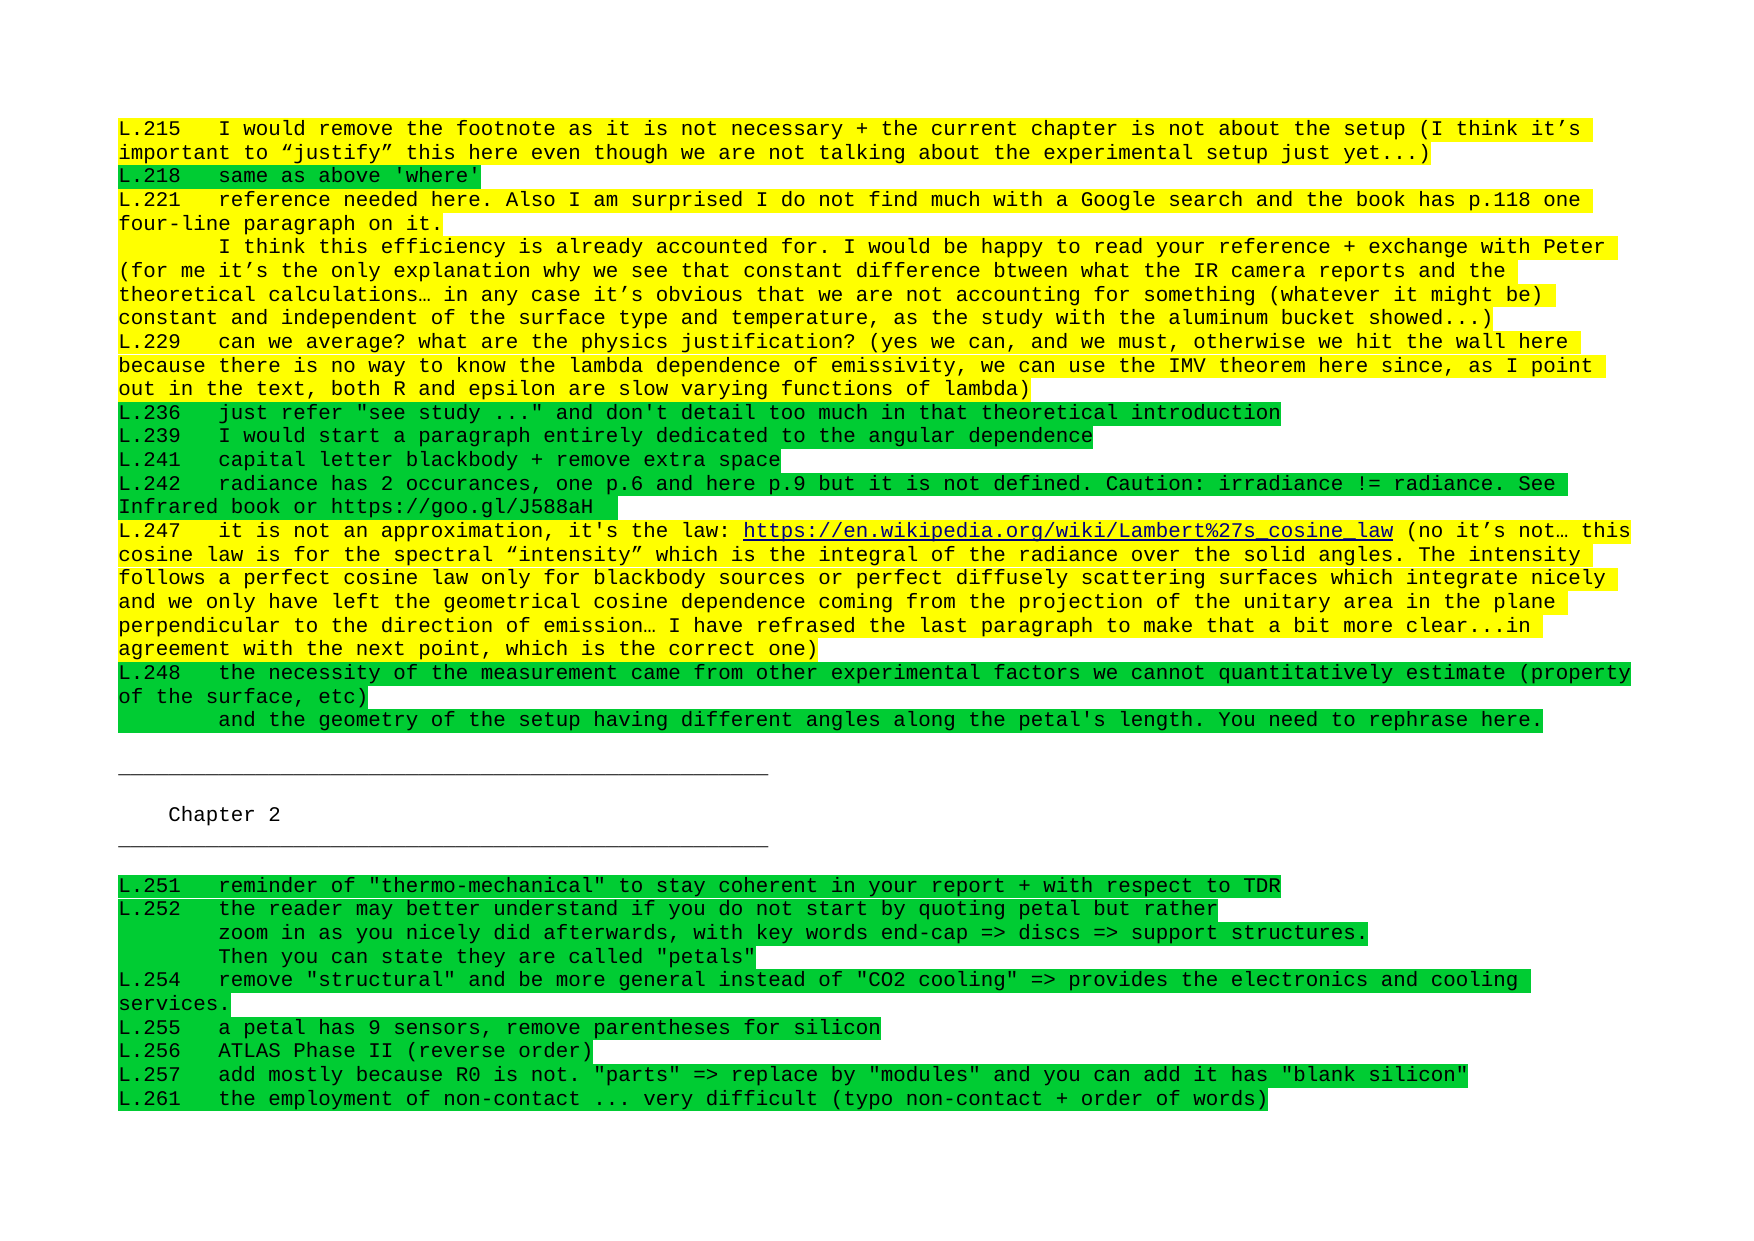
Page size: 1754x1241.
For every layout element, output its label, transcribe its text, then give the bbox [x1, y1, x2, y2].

text zoom in as you nicely did afterwards, with key words end-cap => discs => support structures. [118, 922, 1635, 946]
text L.229 can we average? what are the physics justification? (yes we can, and we must, otherwise we hit the wall here because there is no way to know the lambda dependence of emissivity, we can use the IMV theorem here since, as I point out in the text, both R and epsilon are slow varying functions of lambda) [118, 331, 1635, 402]
text L.248 the necessity of the measurement came from other experimental factors we cannot quantitatively estimate (property of the surface, etc) [118, 662, 1635, 709]
text L.252 the reader may better understand if you do not start by quoting petal but rather [118, 898, 1635, 922]
text ____________________________________________________ [118, 757, 1635, 780]
text L.254 remove "structural" and be more general instead of "CO2 cooling" => provides the electronics and cooling services. [118, 969, 1635, 1017]
text L.221 reference needed here. Also I am surprised I do not find much with a Google search and the book has p.118 one four-line paragraph on it. [118, 189, 1635, 236]
text Chapter 2 [118, 804, 1635, 827]
text L.247 it is not an approximation, it's the law: https://en.wikipedia.org/wiki/Lambert%27s_cosine_law (no it’s not… this cosine law is for the spectral “intensity” which is the integral of the radiance over the solid angles. The intensity follows a perfect cosine law only for blackbody sources or perfect diffusely scattering surfaces which integrate nicely and we only have left the geometrical cosine dependence coming from the projection of the unitary area in the plane perpendicular to the direction of emission… I have refrased the last paragraph to make that a bit more clear...in agreement with the next point, which is the correct one) [118, 520, 1635, 662]
text and the geometry of the setup having different angles along the petal's length. You need to rephrase here. [118, 709, 1635, 733]
text L.239 I would start a paragraph entirely dedicated to the angular dependence [118, 426, 1635, 449]
text L.218 same as above 'where' [118, 165, 1635, 189]
text I think this efficiency is already accounted for. I would be happy to read your reference + exchange with Peter (for me it’s the only explanation why we see that constant difference btween what the IR camera reports and the theoretical calculations… in any case it’s obvious that we are not accounting for something (whatever it might be) constant and independent of the surface type and temperature, as the study with the aluminum bucket showed...) [118, 236, 1635, 331]
text ____________________________________________________ [118, 827, 1635, 851]
text Then you can state they are called "petals" [118, 946, 1635, 969]
text L.242 radiance has 2 occurances, one p.6 and here p.9 but it is not defined. Caution: irradiance != radiance. See Infrared book or https://goo.gl/J588aH [118, 473, 1635, 520]
text L.215 I would remove the footnote as it is not necessary + the current chapter is not about the setup (I think it’s important to “justify” this here even though we are not talking about the experimental setup just yet...) [118, 118, 1635, 165]
text L.256 ATLAS Phase II (reverse order) [118, 1040, 1635, 1064]
text L.236 just refer "see study ..." and don't detail too much in that theoretical introduction [118, 402, 1635, 426]
text L.257 add mostly because R0 is not. "parts" => replace by "modules" and you can add it has "blank silicon" [118, 1064, 1635, 1088]
text L.261 the employment of non-contact ... very difficult (typo non-contact + order of words) [118, 1088, 1635, 1111]
text L.241 capital letter blackbody + remove extra space [118, 449, 1635, 473]
text L.251 reminder of "thermo-mechanical" to stay coherent in your report + with respect to TDR [118, 875, 1635, 898]
text L.255 a petal has 9 sensors, remove parentheses for silicon [118, 1017, 1635, 1040]
